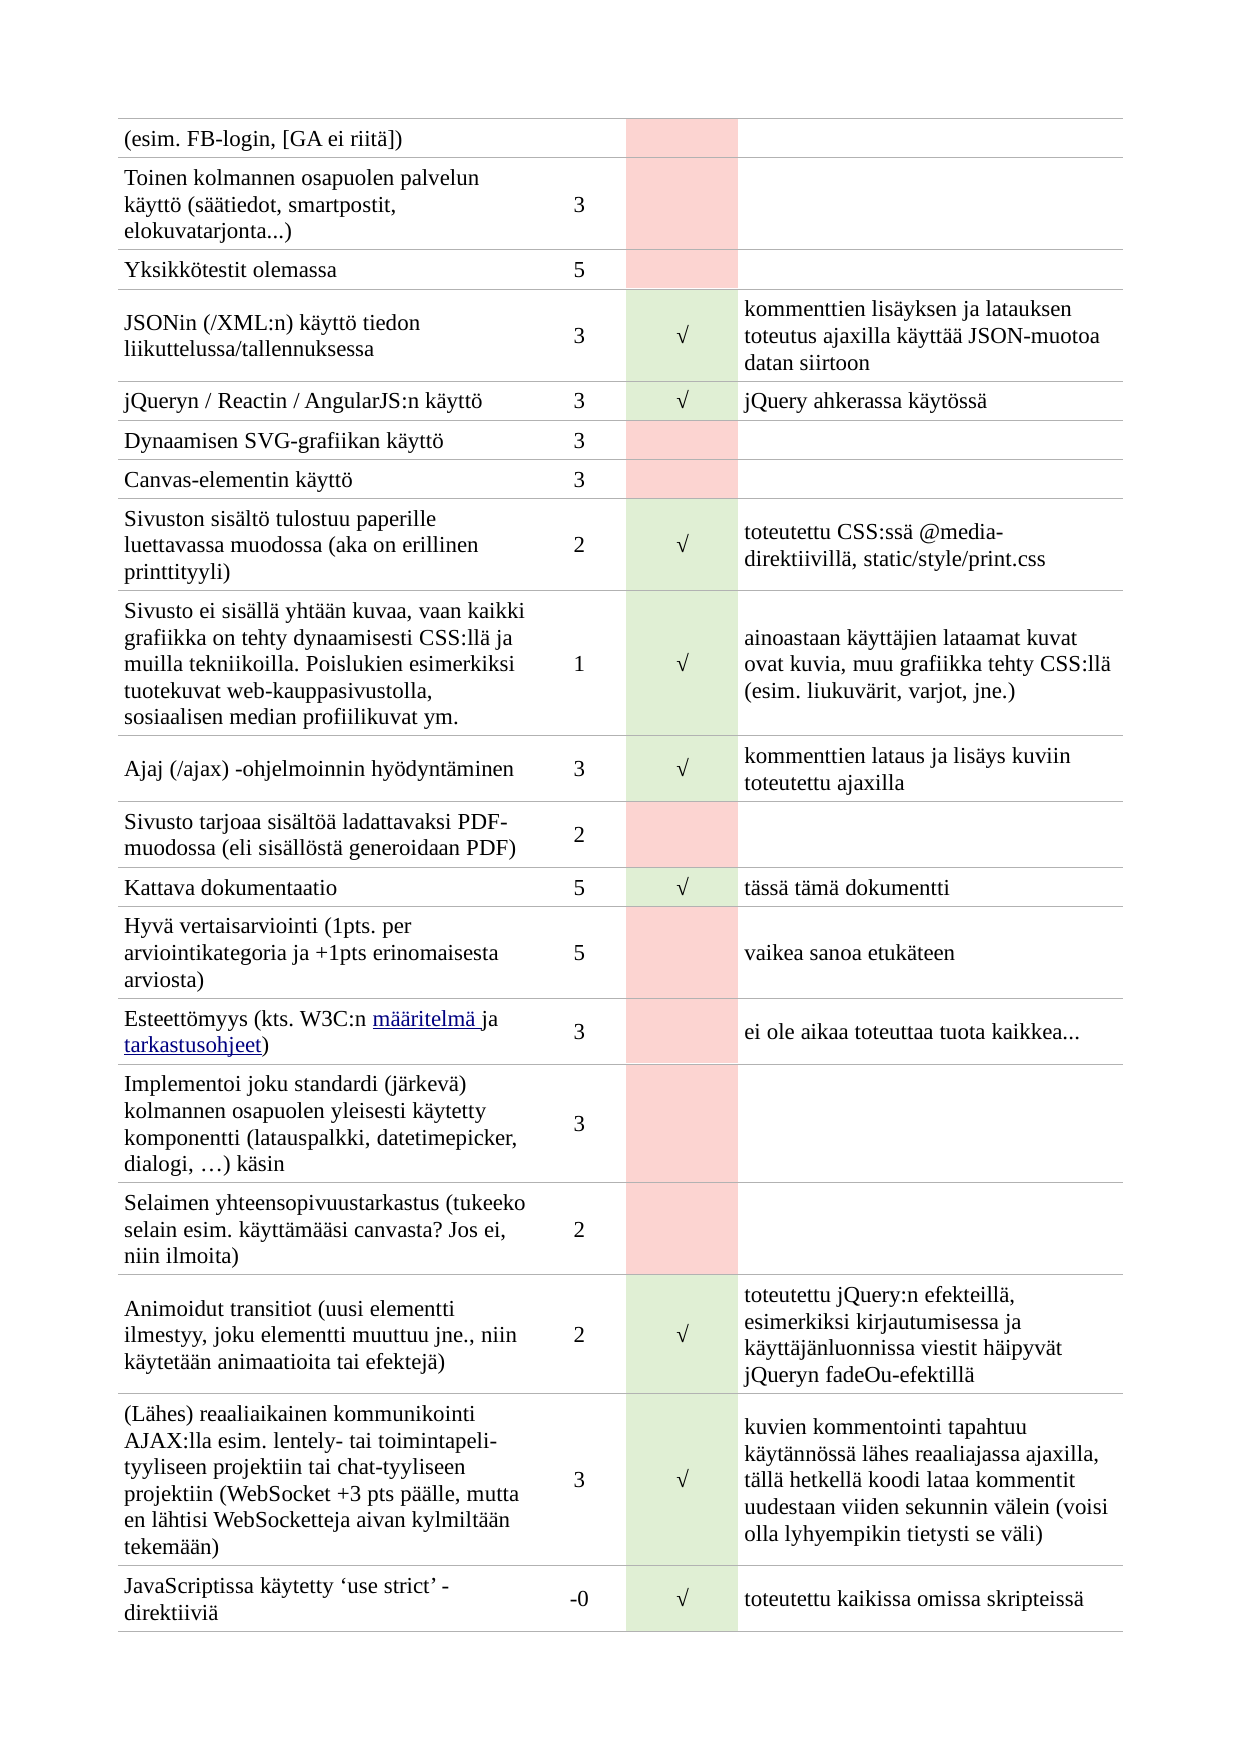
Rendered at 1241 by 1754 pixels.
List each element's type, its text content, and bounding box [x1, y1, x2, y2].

table_cell [739, 421, 1123, 459]
table_cell vaikea sanoa etukäteen [739, 907, 1123, 998]
table_cell Yksikkötestit olemassa [118, 250, 532, 288]
table_cell [626, 1183, 738, 1274]
table_cell 3 [532, 999, 626, 1063]
table_cell Animoidut transitiot (uusi elementti ilmestyy, joku elementti muuttuu jne., niin käytetään animaatioita tai efektejä) [118, 1275, 532, 1393]
table_cell Sivuston sisältö tulostuu paperille luettavassa muodossa (aka on erillinen printtityyli) [118, 499, 532, 590]
table_cell [626, 802, 738, 867]
table_cell 2 [532, 1183, 626, 1274]
table_cell JSONin (/XML:n) käyttö tiedon liikuttelussa/tallennuksessa [118, 290, 532, 381]
table_cell 2 [532, 499, 626, 590]
table_cell [626, 460, 738, 498]
table_cell 3 [532, 460, 626, 498]
table_cell 2 [532, 1275, 626, 1393]
table_cell √ [626, 1566, 738, 1631]
table_cell 3 [532, 1065, 626, 1182]
table_cell 3 [532, 382, 626, 420]
table_cell toteutettu jQuery:n efekteillä, esimerkiksi kirjautumisessa ja käyttäjänluonnissa viestit häipyvät jQueryn fadeOu-efektillä [739, 1275, 1123, 1393]
table_cell [532, 119, 626, 157]
table_cell kommenttien lisäyksen ja latauksen toteutus ajaxilla käyttää JSON-muotoa datan siirtoon [739, 290, 1123, 381]
table_cell 3 [532, 421, 626, 459]
table_cell Toinen kolmannen osapuolen palvelun käyttö (säätiedot, smartpostit, elokuvatarjonta...) [118, 158, 532, 249]
table_cell -0 [532, 1566, 626, 1631]
table_cell [739, 802, 1123, 867]
table_cell √ [626, 382, 738, 420]
table_cell toteutettu CSS:ssä @media-direktiivillä, static/style/print.css [739, 499, 1123, 590]
table_cell [626, 250, 738, 288]
table_cell Selaimen yhteensopivuustarkastus (tukeeko selain esim. käyttämääsi canvasta? Jos ei, niin ilmoita) [118, 1183, 532, 1274]
table_cell [739, 1183, 1123, 1274]
table_cell √ [626, 1275, 738, 1393]
table_cell kuvien kommentointi tapahtuu käytännössä lähes reaaliajassa ajaxilla, tällä hetkellä koodi lataa kommentit uudestaan viiden sekunnin välein (voisi olla lyhyempikin tietysti se väli) [739, 1394, 1123, 1565]
table_cell [626, 999, 738, 1063]
table_cell √ [626, 290, 738, 381]
table_cell √ [626, 499, 738, 590]
table_cell Implementoi joku standardi (järkevä) kolmannen osapuolen yleisesti käytetty komponentti (latauspalkki, datetimepicker, dialogi, …) käsin [118, 1065, 532, 1182]
table_cell (esim. FB-login, [GA ei riitä]) [118, 119, 532, 157]
table_cell (Lähes) reaaliaikainen kommunikointi AJAX:lla esim. lentely- tai toimintapeli-tyyliseen projektiin tai chat-tyyliseen projektiin (WebSocket +3 pts päälle, mutta en lähtisi WebSocketteja aivan kylmiltään tekemään) [118, 1394, 532, 1565]
table_cell kommenttien lataus ja lisäys kuviin toteutettu ajaxilla [739, 736, 1123, 801]
table_cell [626, 158, 738, 249]
table_cell jQueryn / Reactin / AngularJS:n käyttö [118, 382, 532, 420]
table_cell √ [626, 736, 738, 801]
table_cell [626, 1065, 738, 1182]
table_cell [739, 158, 1123, 249]
table_cell tässä tämä dokumentti [739, 868, 1123, 906]
table_cell 3 [532, 736, 626, 801]
table_cell Hyvä vertaisarviointi (1pts. per arviointikategoria ja +1pts erinomaisesta arviosta) [118, 907, 532, 998]
table_cell 2 [532, 802, 626, 867]
table_cell [739, 119, 1123, 157]
table_cell JavaScriptissa käytetty ‘use strict’ -direktiiviä [118, 1566, 532, 1631]
table_cell [739, 1065, 1123, 1182]
table_cell 3 [532, 158, 626, 249]
table_cell √ [626, 591, 738, 735]
table_cell 3 [532, 290, 626, 381]
table_cell [739, 250, 1123, 288]
table_cell Sivusto tarjoaa sisältöä ladattavaksi PDF-muodossa (eli sisällöstä generoidaan PDF) [118, 802, 532, 867]
table_cell ei ole aikaa toteuttaa tuota kaikkea... [739, 999, 1123, 1063]
table_cell 1 [532, 591, 626, 735]
table_cell [626, 421, 738, 459]
table_cell √ [626, 868, 738, 906]
table_cell [626, 119, 738, 157]
table_cell 5 [532, 250, 626, 288]
table_cell √ [626, 1394, 738, 1565]
table_cell Dynaamisen SVG-grafiikan käyttö [118, 421, 532, 459]
table_cell 5 [532, 868, 626, 906]
table_cell Esteettömyys (kts. W3C:n määritelmä ja tarkastusohjeet) [118, 999, 532, 1063]
table_cell Sivusto ei sisällä yhtään kuvaa, vaan kaikki grafiikka on tehty dynaamisesti CSS:llä ja muilla tekniikoilla. Poislukien esimerkiksi tuotekuvat web-kauppasivustolla, sosiaalisen median profiilikuvat ym. [118, 591, 532, 735]
table_cell Canvas-elementin käyttö [118, 460, 532, 498]
table_cell toteutettu kaikissa omissa skripteissä [739, 1566, 1123, 1631]
table_cell 5 [532, 907, 626, 998]
table_cell [626, 907, 738, 998]
table_cell [739, 460, 1123, 498]
table_cell Ajaj (/ajax) -ohjelmoinnin hyödyntäminen [118, 736, 532, 801]
table_cell ainoastaan käyttäjien lataamat kuvat ovat kuvia, muu grafiikka tehty CSS:llä (esim. liukuvärit, varjot, jne.) [739, 591, 1123, 735]
table_cell Kattava dokumentaatio [118, 868, 532, 906]
table_cell jQuery ahkerassa käytössä [739, 382, 1123, 420]
table_cell 3 [532, 1394, 626, 1565]
